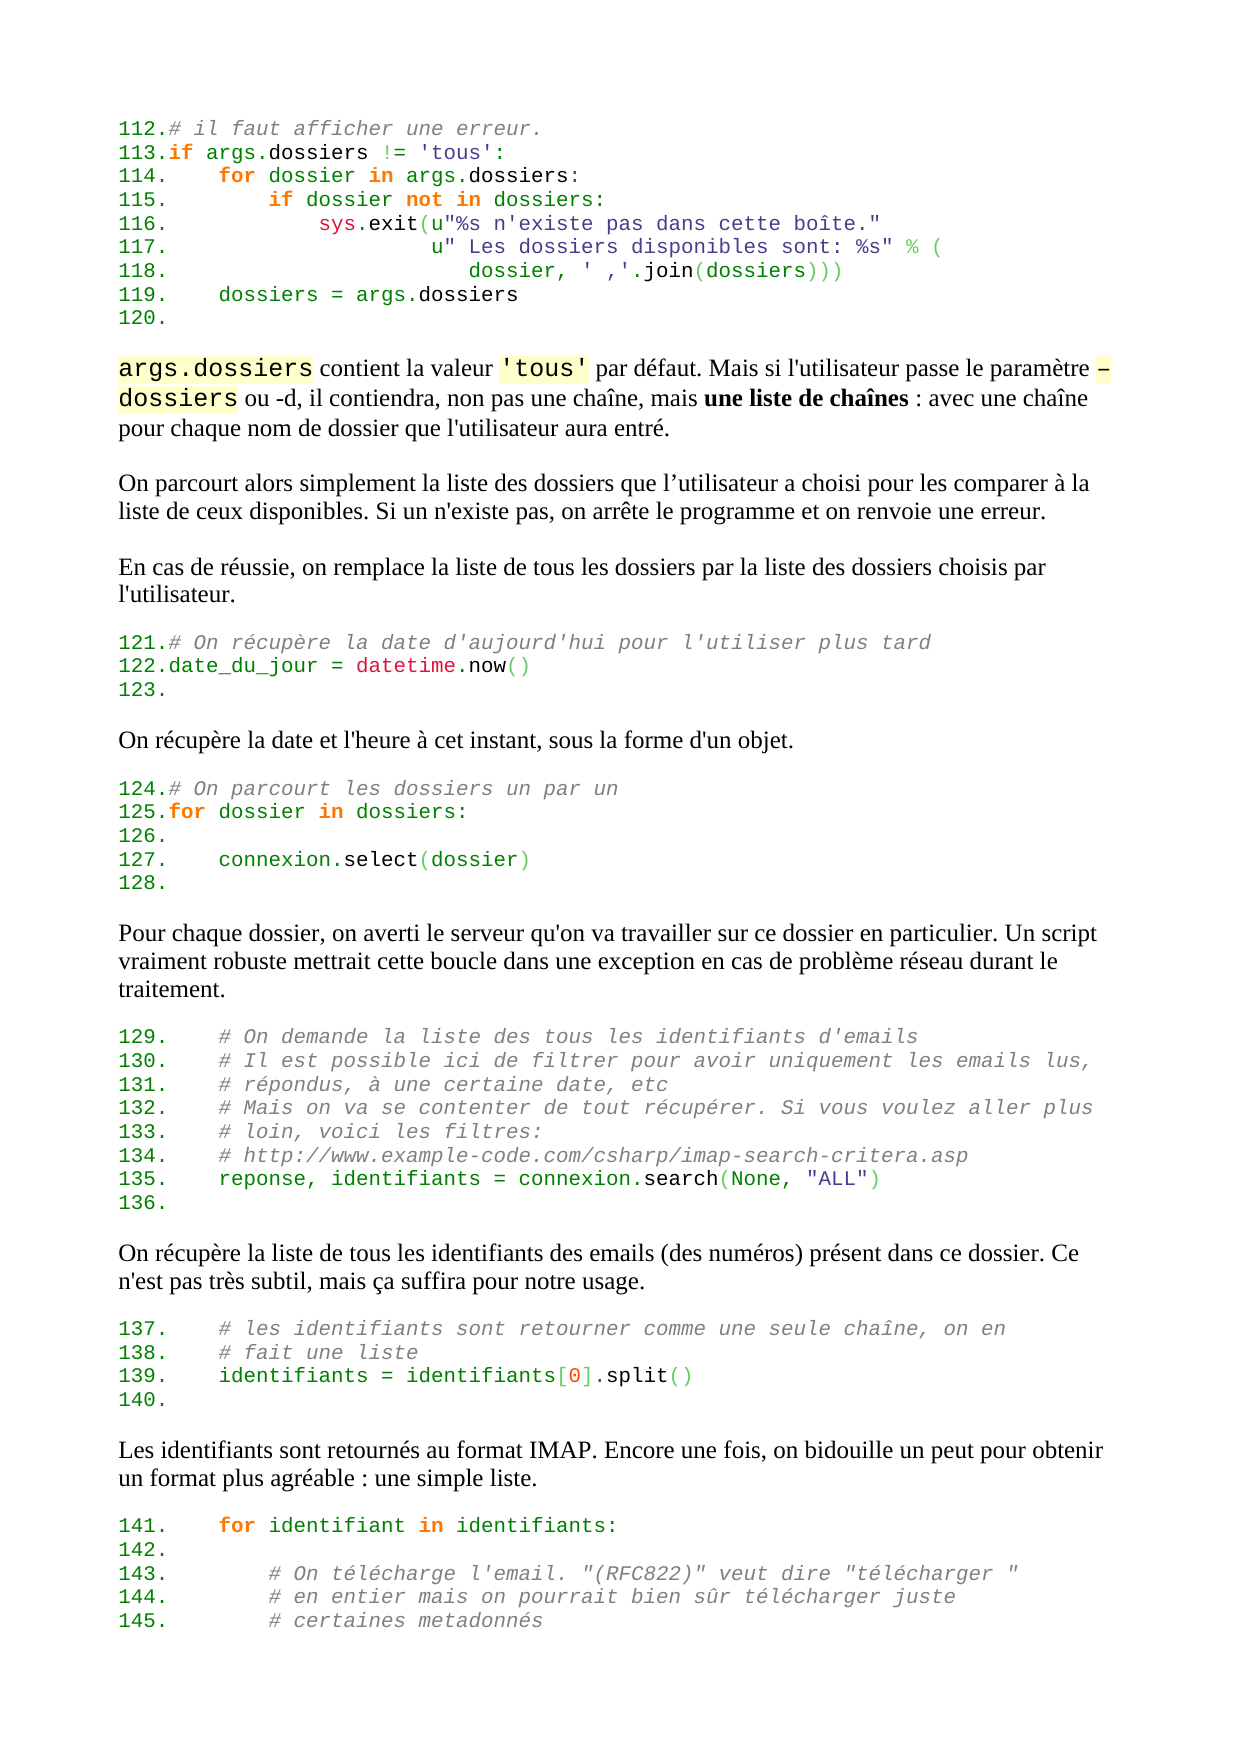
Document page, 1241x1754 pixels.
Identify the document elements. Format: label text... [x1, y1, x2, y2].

list # loin, voici les filtres: [118, 1121, 1122, 1144]
list dossiers = args.dossiers [118, 284, 1122, 307]
list # On récupère la date d'aujourd'hui pour l'utiliser plus tard [118, 632, 1122, 655]
list date_du_jour = datetime.now() [118, 655, 1122, 679]
text On récupère la date et l'heure à cet instant, sous la forme d'un objet. [118, 726, 1122, 754]
list # On télécharge l'email. "(RFC822)" veut dire "télécharger " [118, 1563, 1122, 1586]
list identifiants = identifiants[0].split() [118, 1366, 1122, 1389]
list # Mais on va se contenter de tout récupérer. Si vous voulez aller plus [118, 1097, 1122, 1121]
list reponse, identifiants = connexion.search(None, "ALL") [118, 1168, 1122, 1192]
text args.dossiers contient la valeur 'tous' par défaut. Mais si l'utilisateur passe le paramètre –dossiers ou -d, il contiendra, non pas une chaîne, mais une liste de chaînes : avec une chaîne pour chaque nom de dossier que l'utilisateur aura entré. [118, 354, 1122, 442]
list # http://www.example-code.com/csharp/imap-search-critera.asp [118, 1144, 1122, 1168]
list # les identifiants sont retourner comme une seule chaîne, on en [118, 1318, 1122, 1342]
list if args.dossiers != 'tous': [118, 142, 1122, 165]
text On récupère la liste de tous les identifiants des emails (des numéros) présent dans ce dossier. Ce n'est pas très subtil, mais ça suffira pour notre usage. [118, 1239, 1122, 1294]
list for dossier in dossiers: [118, 801, 1122, 825]
list dossier, ' ,'.join(dossiers))) [118, 260, 1122, 284]
list # On demande la liste des tous les identifiants d'emails [118, 1026, 1122, 1050]
list # répondus, à une certaine date, etc [118, 1074, 1122, 1097]
list for dossier in args.dossiers: [118, 165, 1122, 189]
list # fait une liste [118, 1342, 1122, 1366]
list if dossier not in dossiers: [118, 189, 1122, 213]
list # en entier mais on pourrait bien sûr télécharger juste [118, 1586, 1122, 1610]
text Les identifiants sont retournés au format IMAP. Encore une fois, on bidouille un peut pour obtenir un format plus agréable : une simple liste. [118, 1436, 1122, 1492]
list connexion.select(dossier) [118, 849, 1122, 872]
text En cas de réussie, on remplace la liste de tous les dossiers par la liste des dossiers choisis par l'utilisateur. [118, 553, 1122, 608]
list for identifiant in identifiants: [118, 1516, 1122, 1539]
list # certaines metadonnés [118, 1610, 1122, 1634]
list # il faut afficher une erreur. [118, 118, 1122, 142]
list # On parcourt les dossiers un par un [118, 778, 1122, 801]
list # Il est possible ici de filtrer pour avoir uniquement les emails lus, [118, 1050, 1122, 1074]
text On parcourt alors simplement la liste des dossiers que l’utilisateur a choisi pour les comparer à la liste de ceux disponibles. Si un n'existe pas, on arrête le programme et on renvoie une erreur. [118, 469, 1122, 525]
list u" Les dossiers disponibles sont: %s" % ( [118, 236, 1122, 260]
list sys.exit(u"%s n'existe pas dans cette boîte." [118, 213, 1122, 236]
text Pour chaque dossier, on averti le serveur qu'on va travailler sur ce dossier en particulier. Un script vraiment robuste mettrait cette boucle dans une exception en cas de problème réseau durant le traitement. [118, 919, 1122, 1003]
